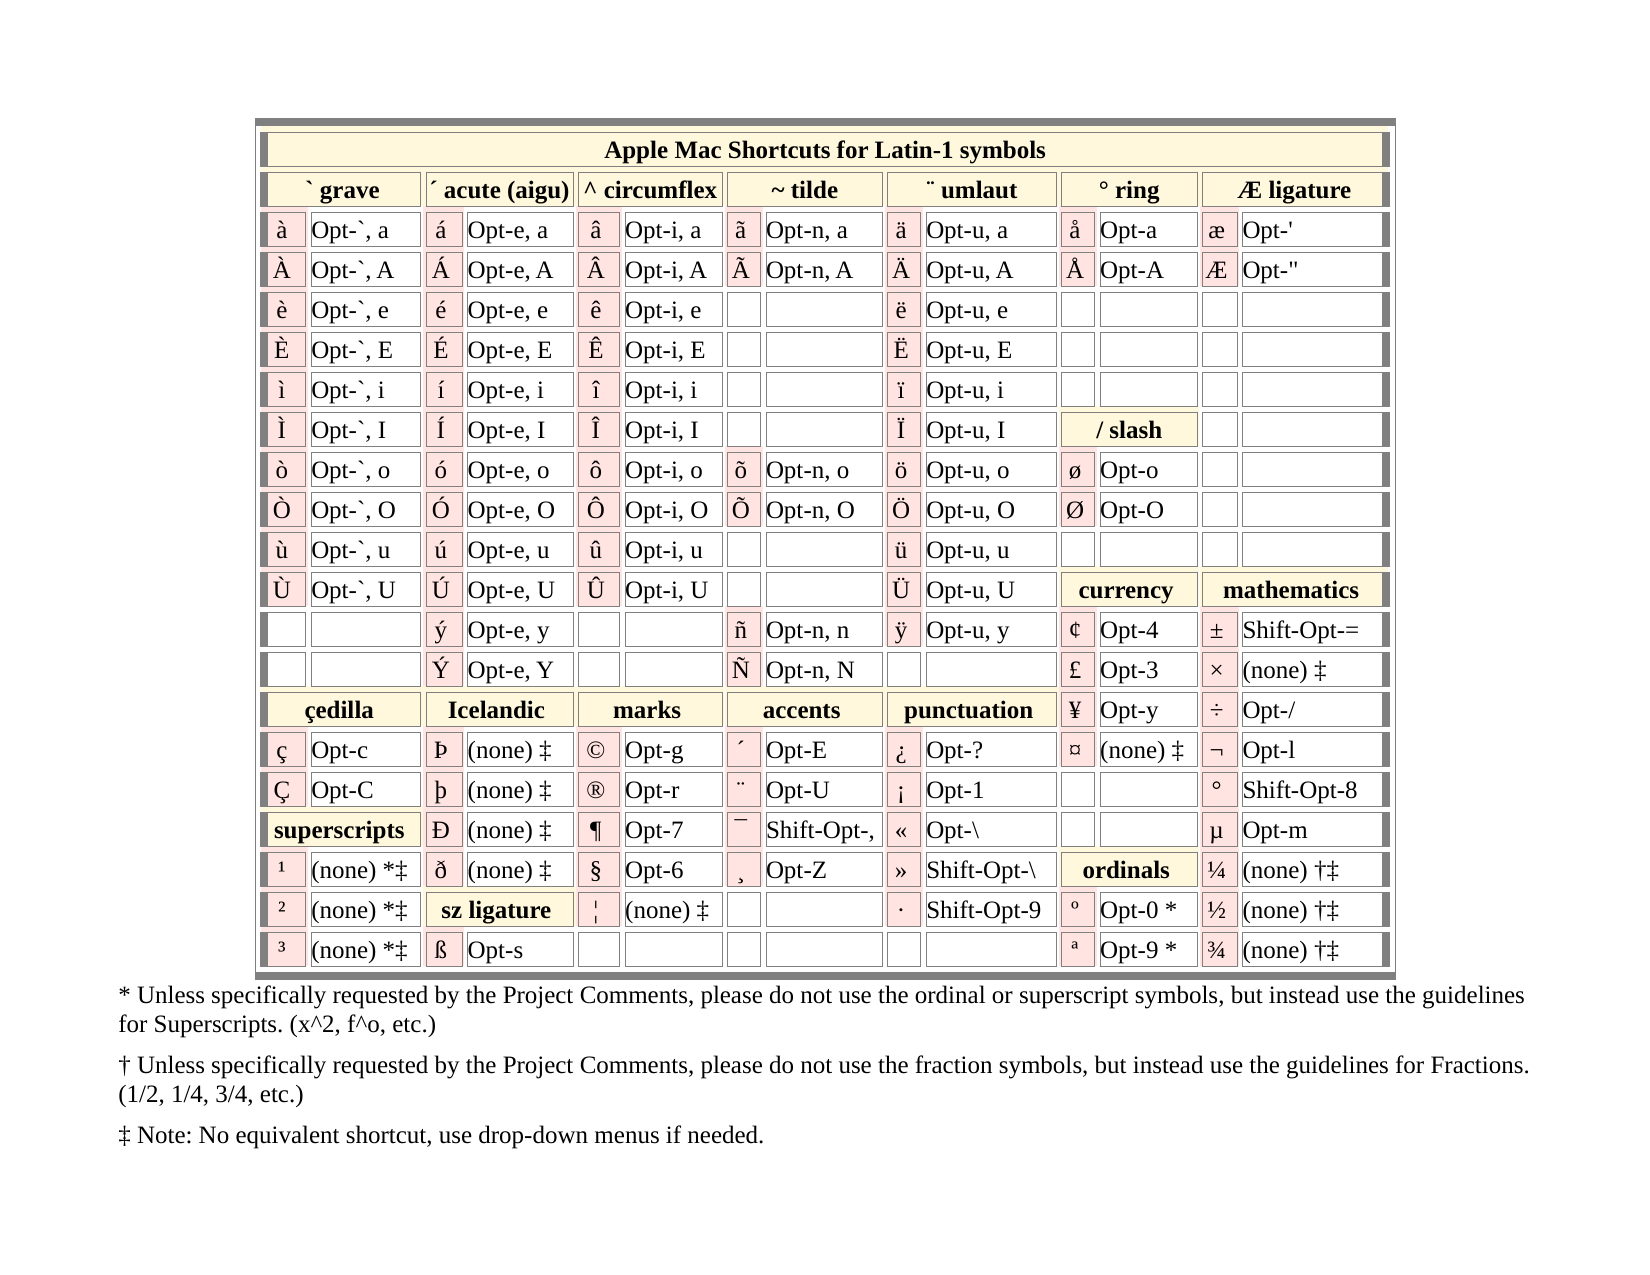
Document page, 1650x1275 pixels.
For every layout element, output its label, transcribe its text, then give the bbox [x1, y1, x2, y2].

table_cell [1101, 813, 1197, 846]
table_cell ð [423, 846, 464, 886]
table_cell Opt-u, U [923, 566, 1059, 606]
table_cell ö [885, 446, 923, 486]
table_cell Æ [1200, 246, 1239, 286]
table_cell [1200, 486, 1239, 526]
table_cell [725, 326, 763, 366]
table_cell [927, 653, 1056, 686]
table_cell [767, 893, 882, 926]
table_cell ° [1200, 766, 1239, 806]
table_cell Opt-o [1097, 446, 1199, 486]
table_cell [312, 653, 420, 686]
table_cell ò [261, 446, 308, 486]
table_cell [763, 526, 885, 566]
table_cell [767, 413, 882, 446]
table_cell [1203, 413, 1237, 446]
table_cell Opt-i, A [622, 246, 724, 286]
table_cell [1243, 453, 1382, 486]
table_cell º [1059, 886, 1097, 926]
table_cell [923, 926, 1059, 966]
table_cell Opt-i, E [622, 326, 724, 366]
table_cell Ê [576, 326, 622, 366]
table_cell [725, 926, 763, 966]
table_cell Opt-7 [622, 806, 724, 846]
table_cell (none) ‡ [1097, 726, 1199, 766]
table_cell Opt-Z [763, 846, 885, 886]
table_cell (none) ‡ [465, 806, 576, 846]
table_cell [767, 373, 882, 406]
table_cell Opt-y [1097, 686, 1199, 726]
table_cell [579, 613, 619, 646]
table_cell [728, 293, 760, 326]
table_cell [1059, 286, 1097, 326]
table_cell ordinals [1059, 846, 1199, 886]
table_cell mathematics [1200, 566, 1388, 606]
table_cell [1097, 806, 1199, 846]
table_cell è [261, 286, 308, 326]
table_cell £ [1059, 646, 1097, 686]
table_cell Shift-Opt-8 [1239, 766, 1388, 806]
table_cell [626, 613, 722, 646]
table_cell Opt-i, O [622, 486, 724, 526]
table_cell Opt-`, A [308, 246, 423, 286]
table_cell » [885, 846, 923, 886]
table_cell [888, 933, 920, 966]
table_cell í [423, 366, 464, 406]
table_cell [1101, 373, 1197, 406]
table_cell ú [423, 526, 464, 566]
table_cell [1203, 453, 1237, 486]
table_cell Shift-Opt-\ [923, 846, 1059, 886]
table_cell [576, 606, 622, 646]
table_cell Opt-U [763, 766, 885, 806]
table_cell sz ligature [423, 886, 576, 926]
table_cell [767, 333, 882, 366]
table_cell [728, 933, 760, 966]
table_cell ¿ [885, 726, 923, 766]
table_cell Ý [423, 646, 464, 686]
table_cell Opt-O [1097, 486, 1199, 526]
table_cell ¦ [576, 886, 622, 926]
table_cell À [261, 246, 308, 286]
table_cell Ô [576, 486, 622, 526]
table_cell [1200, 326, 1239, 366]
table_cell currency [1059, 566, 1199, 606]
table_cell Opt-`, i [308, 366, 423, 406]
table_cell Î [576, 406, 622, 446]
table_cell å [1059, 206, 1097, 246]
table_header Apple Mac Shortcuts for Latin-1 symbols [268, 133, 1382, 166]
table_cell Opt-c [308, 726, 423, 766]
table_cell Ü [885, 566, 923, 606]
table_cell Opt-u, y [923, 606, 1059, 646]
table_cell Opt-i, a [622, 206, 724, 246]
table_cell [1101, 293, 1197, 326]
table_cell [1200, 286, 1239, 326]
table_cell [622, 606, 724, 646]
table_cell Opt-a [1097, 206, 1199, 246]
table_cell Opt-e, y [465, 606, 576, 646]
table_cell Opt-6 [622, 846, 724, 886]
table_cell Opt-i, I [622, 406, 724, 446]
table_cell [1239, 486, 1388, 526]
table_cell ´ [728, 733, 760, 766]
table_cell [888, 653, 920, 686]
table_cell Opt-r [622, 766, 724, 806]
table_cell [1239, 526, 1388, 566]
table_cell [763, 566, 885, 606]
table_cell Shift-Opt-= [1239, 607, 1388, 646]
table_cell [622, 926, 724, 966]
table_cell ³ [261, 926, 308, 966]
table_cell Opt-E [763, 726, 885, 766]
table_cell [1097, 366, 1199, 406]
table_cell Opt-C [308, 766, 423, 806]
table_cell [1062, 533, 1094, 566]
table_cell ä [885, 206, 923, 246]
table_cell Opt-e, a [465, 206, 576, 246]
table_cell [1062, 333, 1094, 366]
table_cell Opt-n, O [763, 486, 885, 526]
table_cell ¼ [1200, 846, 1239, 886]
table_cell [1059, 366, 1097, 406]
table_cell [1062, 293, 1094, 326]
table_cell Opt-u, u [923, 526, 1059, 566]
table_cell ° ring [1059, 167, 1199, 206]
table_cell ¡ [885, 766, 923, 806]
table_cell (none) ‡ [465, 726, 576, 766]
table_cell (none) †‡ [1239, 926, 1388, 966]
table_cell Ñ [725, 646, 763, 686]
table_cell ¹ [261, 847, 308, 886]
table_cell [767, 533, 882, 566]
table_cell [312, 613, 420, 646]
table_cell Opt-e, u [465, 526, 576, 566]
table_cell [763, 366, 885, 406]
table_cell ¨ [728, 773, 760, 806]
table_cell ¯ [725, 806, 763, 846]
table_cell Opt-`, e [308, 286, 423, 326]
table_cell [1200, 366, 1239, 406]
table_cell [1203, 333, 1237, 366]
table_cell Ï [885, 406, 923, 446]
table_cell § [576, 846, 622, 886]
table_cell [261, 646, 308, 686]
table_cell Opt-1 [923, 766, 1059, 806]
table_cell [268, 653, 305, 686]
table_cell (none) *‡ [308, 886, 423, 926]
table_cell (none) ‡ [1239, 646, 1388, 686]
table_cell [1239, 446, 1388, 486]
table_cell [728, 333, 760, 366]
table_cell [763, 326, 885, 366]
table_cell ´ acute (aigu) [423, 167, 576, 206]
table_cell ¶ [576, 806, 622, 846]
table_cell õ [725, 446, 763, 486]
table_cell [1239, 326, 1388, 366]
table_cell é [423, 286, 464, 326]
table_cell [1203, 493, 1237, 526]
table_cell [927, 933, 1056, 966]
table_cell Opt-u, o [923, 446, 1059, 486]
table_cell æ [1200, 206, 1239, 246]
table_cell Opt-u, A [923, 246, 1059, 286]
table_cell Opt-" [1239, 246, 1388, 286]
table_cell ì [261, 366, 308, 406]
table_cell á [423, 206, 464, 246]
table_cell û [576, 526, 622, 566]
table_cell ó [423, 446, 464, 486]
table_cell [1243, 293, 1382, 326]
table_cell Í [423, 406, 464, 446]
table_cell [923, 646, 1059, 686]
table_cell Ó [423, 486, 464, 526]
table_cell [1101, 333, 1197, 366]
table_cell ² [261, 886, 308, 926]
table_cell ÷ [1200, 686, 1239, 726]
table_cell Opt-' [1239, 207, 1388, 246]
table_cell Opt-e, e [465, 286, 576, 326]
table_cell [1239, 366, 1388, 406]
table_cell [728, 533, 760, 566]
table_cell accents [725, 686, 885, 726]
table_cell ü [885, 526, 923, 566]
table_cell ¬ [1200, 726, 1239, 766]
table_cell (none) †‡ [1239, 886, 1388, 926]
table_cell [268, 613, 305, 646]
table_cell Ö [885, 486, 923, 526]
table_cell punctuation [885, 686, 1059, 726]
table_cell « [885, 806, 923, 846]
table_cell ¯ [728, 813, 760, 846]
table_cell Opt-e, E [465, 326, 576, 366]
table_cell Ç [261, 766, 308, 806]
table_cell ý [423, 606, 464, 646]
table_cell Shift-Opt-, [763, 806, 885, 846]
table_cell Á [423, 246, 464, 286]
table_cell Opt-e, A [465, 246, 576, 286]
table_cell (none) *‡ [308, 926, 423, 966]
table_cell [767, 293, 882, 326]
table_cell [1097, 526, 1199, 566]
table_cell Opt-u, E [923, 326, 1059, 366]
table_cell ¨ umlaut [885, 167, 1059, 206]
table_cell © [576, 726, 622, 766]
table_cell Opt-/ [1239, 686, 1388, 726]
table_cell Opt-l [1239, 726, 1388, 766]
table_cell Ú [423, 566, 464, 606]
table_cell [579, 933, 619, 966]
table_cell [622, 646, 724, 686]
table_cell [1101, 773, 1197, 806]
table_cell [1243, 533, 1382, 566]
table_cell ë [885, 286, 923, 326]
table_cell î [576, 366, 622, 406]
table_cell [728, 573, 760, 606]
table_cell [728, 373, 760, 406]
table_cell Opt-n, a [763, 206, 885, 246]
table_cell Shift-Opt-9 [923, 886, 1059, 926]
table_cell Û [576, 566, 622, 606]
table_cell [885, 646, 923, 686]
table_cell [308, 646, 423, 686]
table_cell [725, 286, 763, 326]
text * Unless specifically requested by the Project Comments, please do not use the ordinal or superscript symbols, but instead use the guidelines for Superscripts. (x^2, f^o, etc.) [118, 980, 1532, 1037]
table_cell [767, 933, 882, 966]
table_cell Opt-u, O [923, 486, 1059, 526]
table_cell Opt-u, e [923, 286, 1059, 326]
table_cell [763, 886, 885, 926]
table_cell [1203, 293, 1237, 326]
table_cell [1200, 406, 1239, 446]
table_cell [1243, 333, 1382, 366]
table_cell [1059, 526, 1097, 566]
table_cell ´ [725, 726, 763, 766]
table_cell Opt-i, o [622, 446, 724, 486]
table_cell superscripts [261, 806, 423, 846]
table_cell [728, 893, 760, 926]
table_cell [767, 573, 882, 606]
table_cell [626, 933, 722, 966]
table_cell Opt-0 * [1097, 886, 1199, 926]
table_cell ± [1200, 606, 1239, 646]
table_cell Opt-i, U [622, 566, 724, 606]
table_cell Ä [885, 246, 923, 286]
table_cell [1203, 533, 1237, 566]
table_cell Õ [725, 486, 763, 526]
table_cell Opt-e, U [465, 566, 576, 606]
table_cell Ë [885, 326, 923, 366]
table_cell Ø [1059, 486, 1097, 526]
table_cell [1243, 413, 1382, 446]
table_cell [763, 406, 885, 446]
table_cell [1200, 446, 1239, 486]
table_cell ~ tilde [725, 167, 885, 206]
table_cell [725, 566, 763, 606]
table_cell ¥ [1059, 686, 1097, 726]
table_cell Opt-n, o [763, 446, 885, 486]
table_cell [885, 926, 923, 966]
table_cell Opt-s [465, 926, 576, 966]
table_cell [1059, 806, 1097, 846]
table_cell Opt-i, u [622, 526, 724, 566]
table_cell [1200, 526, 1239, 566]
table_cell Opt-u, a [923, 206, 1059, 246]
table_cell Opt-4 [1097, 606, 1199, 646]
table_cell ¢ [1059, 606, 1097, 646]
table_cell ã [725, 206, 763, 246]
table_cell ^ circumflex [576, 167, 724, 206]
table_cell Opt-`, O [308, 486, 423, 526]
table_cell Opt-e, I [465, 406, 576, 446]
table_cell Opt-`, U [308, 566, 423, 606]
table_cell [1239, 406, 1388, 446]
table_cell / slash [1059, 406, 1199, 446]
table_cell Opt-u, i [923, 366, 1059, 406]
table_cell Þ [423, 726, 464, 766]
table_cell Opt-`, I [308, 406, 423, 446]
table_cell Æ ligature [1200, 167, 1388, 206]
table_cell É [423, 326, 464, 366]
table_cell [1239, 286, 1388, 326]
table_cell [1097, 766, 1199, 806]
table_cell Å [1059, 246, 1097, 286]
table_cell Opt-`, E [308, 326, 423, 366]
table_cell [1059, 326, 1097, 366]
table_cell [725, 406, 763, 446]
table_cell [1059, 766, 1097, 806]
table_cell ñ [725, 606, 763, 646]
table_cell [1062, 773, 1094, 806]
table_cell [725, 526, 763, 566]
table_cell ø [1059, 446, 1097, 486]
table_cell Opt-u, I [923, 406, 1059, 446]
table_cell Opt-n, N [763, 646, 885, 686]
table_cell ¸ [728, 853, 760, 886]
table_cell [1097, 326, 1199, 366]
table_cell ï [885, 366, 923, 406]
table_cell þ [423, 766, 464, 806]
table_cell × [1200, 646, 1239, 686]
table_cell (none) ‡ [465, 766, 576, 806]
table_cell Opt-9 * [1097, 926, 1199, 966]
table_cell Ì [261, 406, 308, 446]
table_cell Opt-i, e [622, 286, 724, 326]
table_cell ¤ [1059, 726, 1097, 766]
table_cell [576, 646, 622, 686]
table_cell Opt-g [622, 726, 724, 766]
table_cell à [261, 207, 308, 246]
table_cell Opt-e, o [465, 446, 576, 486]
text ‡ Note: No equivalent shortcut, use drop-down menus if needed. [118, 1120, 1532, 1149]
table_cell Opt-\ [923, 806, 1059, 846]
table_cell (none) *‡ [308, 846, 423, 886]
table_cell Opt-e, Y [465, 646, 576, 686]
table_cell Ð [423, 806, 464, 846]
table_cell [1097, 286, 1199, 326]
table_cell ª [1059, 926, 1097, 966]
table_cell ù [261, 526, 308, 566]
table_cell ê [576, 286, 622, 326]
table_cell Â [576, 246, 622, 286]
table_cell È [261, 326, 308, 366]
table_cell ç [261, 727, 308, 766]
table_cell Opt-? [923, 726, 1059, 766]
table_cell [308, 606, 423, 646]
table_cell Ò [261, 486, 308, 526]
table_cell Icelandic [423, 686, 576, 726]
table_cell Opt-n, A [763, 246, 885, 286]
table_cell [763, 286, 885, 326]
table_cell ¨ [725, 766, 763, 806]
table_cell µ [1200, 806, 1239, 846]
table_cell ` grave [261, 167, 423, 206]
table_cell (none) ‡ [465, 846, 576, 886]
table_cell [725, 366, 763, 406]
table_cell [1243, 493, 1382, 526]
table_cell Opt-`, o [308, 446, 423, 486]
table_cell [261, 606, 308, 646]
table_cell Opt-3 [1097, 646, 1199, 686]
table_cell · [885, 886, 923, 926]
table_cell ÿ [885, 606, 923, 646]
table_cell Opt-n, n [763, 606, 885, 646]
table_cell (none) †‡ [1239, 846, 1388, 886]
table_cell [763, 926, 885, 966]
text † Unless specifically requested by the Project Comments, please do not use the fraction symbols, but instead use the guidelines for Fractions. (1/2, 1/4, 3/4, etc.) [118, 1050, 1532, 1107]
table_cell [725, 886, 763, 926]
table_cell [1243, 373, 1382, 406]
table_cell [576, 926, 622, 966]
table_cell ½ [1200, 886, 1239, 926]
table_cell Ã [725, 246, 763, 286]
table_cell â [576, 206, 622, 246]
table_cell [1062, 813, 1094, 846]
table_cell [1062, 373, 1094, 406]
table_cell ® [576, 766, 622, 806]
table_cell Opt-`, a [308, 206, 423, 246]
table_header [261, 126, 1388, 132]
table_cell Opt-m [1239, 806, 1388, 846]
table_cell ô [576, 446, 622, 486]
table_cell Opt-e, O [465, 486, 576, 526]
table_cell Ù [261, 566, 308, 606]
table_cell [626, 653, 722, 686]
table_cell ¾ [1200, 926, 1239, 966]
table_cell [728, 413, 760, 446]
table_cell ¸ [725, 846, 763, 886]
table_cell Opt-A [1097, 246, 1199, 286]
table_cell ß [423, 926, 464, 966]
table_cell [1203, 373, 1237, 406]
table_cell [579, 653, 619, 686]
table_cell marks [576, 686, 724, 726]
table_cell Opt-i, i [622, 366, 724, 406]
table_cell çedilla [261, 686, 423, 726]
table_cell Opt-`, u [308, 526, 423, 566]
table_cell (none) ‡ [622, 886, 724, 926]
table_cell [1101, 533, 1197, 566]
table_cell Opt-e, i [465, 366, 576, 406]
